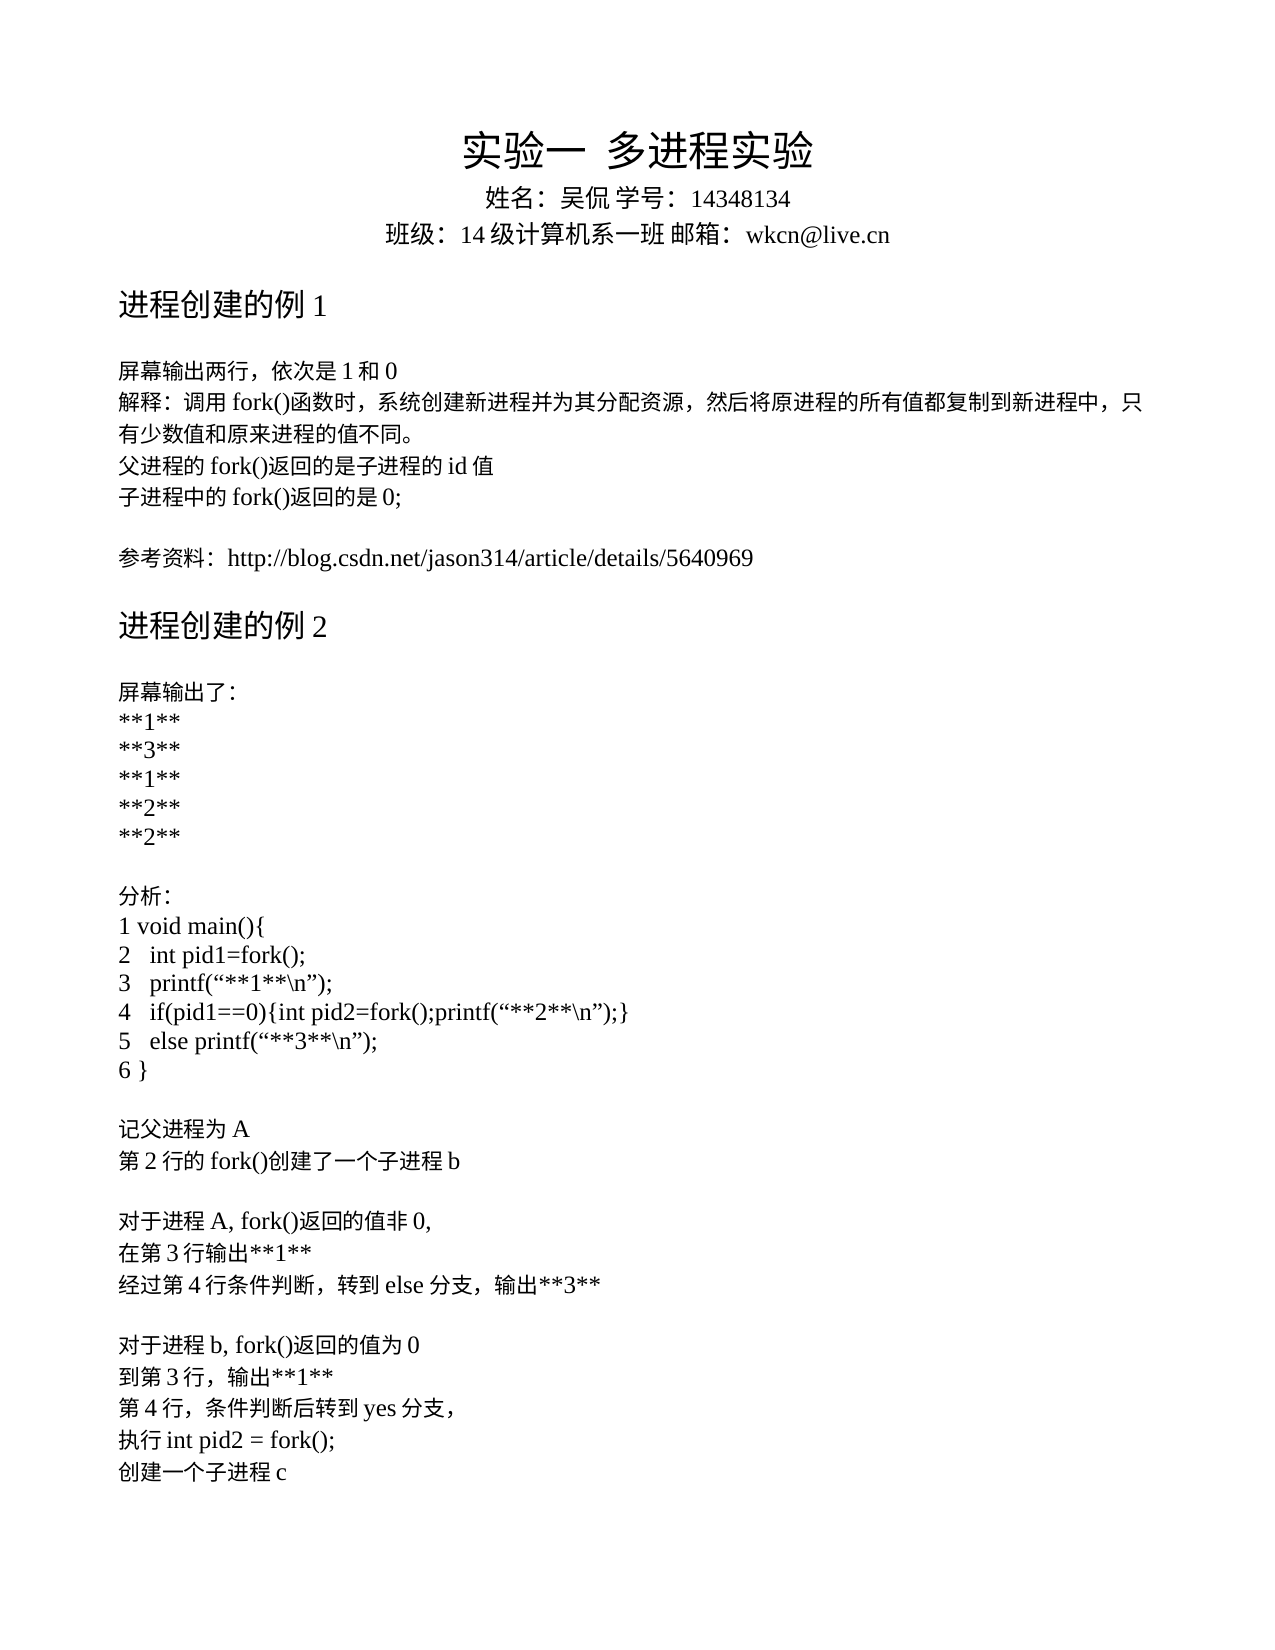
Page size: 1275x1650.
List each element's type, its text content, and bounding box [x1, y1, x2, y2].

text 参考资料：http://blog.csdn.net/jason314/article/details/5640969 [118, 541, 1157, 572]
text 解释：调用fork()函数时，系统创建新进程并为其分配资源，然后将原进程的所有值都复制到新进程中，只有少数值和原来进程的值不同。 [118, 385, 1157, 449]
text 进程创建的例1 [118, 280, 1157, 325]
text 分析： [118, 879, 1157, 911]
text **2** [118, 822, 1157, 851]
text **1** [118, 764, 1157, 793]
text 子进程中的fork()返回的是0; [118, 480, 1157, 512]
text 1 void main(){ [118, 911, 1157, 940]
text 班级：14级计算机系一班 邮箱：wkcn@live.cn [118, 215, 1157, 251]
text 第2行的fork()创建了一个子进程b [118, 1144, 1157, 1176]
text 姓名：吴侃 学号：14348134 [118, 178, 1157, 215]
text 经过第4行条件判断，转到else分支，输出**3** [118, 1268, 1157, 1299]
text 屏幕输出两行，依次是1和0 [118, 354, 1157, 385]
text 第4行，条件判断后转到yes分支， [118, 1391, 1157, 1423]
text 4 if(pid1==0){int pid2=fork();printf(“**2**\n”);} [118, 997, 1157, 1026]
text 实验一 多进程实验 [118, 118, 1157, 178]
text 进程创建的例2 [118, 601, 1157, 646]
text 在第3行输出**1** [118, 1236, 1157, 1268]
text 父进程的fork()返回的是子进程的id值 [118, 449, 1157, 480]
text 2 int pid1=fork(); [118, 940, 1157, 968]
text **3** [118, 736, 1157, 764]
text 记父进程为A [118, 1112, 1157, 1144]
text 对于进程b, fork()返回的值为0 [118, 1328, 1157, 1360]
text 屏幕输出了： [118, 675, 1157, 707]
text 创建一个子进程c [118, 1455, 1157, 1486]
text **2** [118, 793, 1157, 822]
text 对于进程A, fork()返回的值非0, [118, 1204, 1157, 1236]
text 到第3行，输出**1** [118, 1360, 1157, 1391]
text 6 } [118, 1055, 1157, 1083]
text 3 printf(“**1**\n”); [118, 968, 1157, 997]
text 执行int pid2 = fork(); [118, 1423, 1157, 1455]
text **1** [118, 707, 1157, 736]
text 5 else printf(“**3**\n”); [118, 1026, 1157, 1055]
